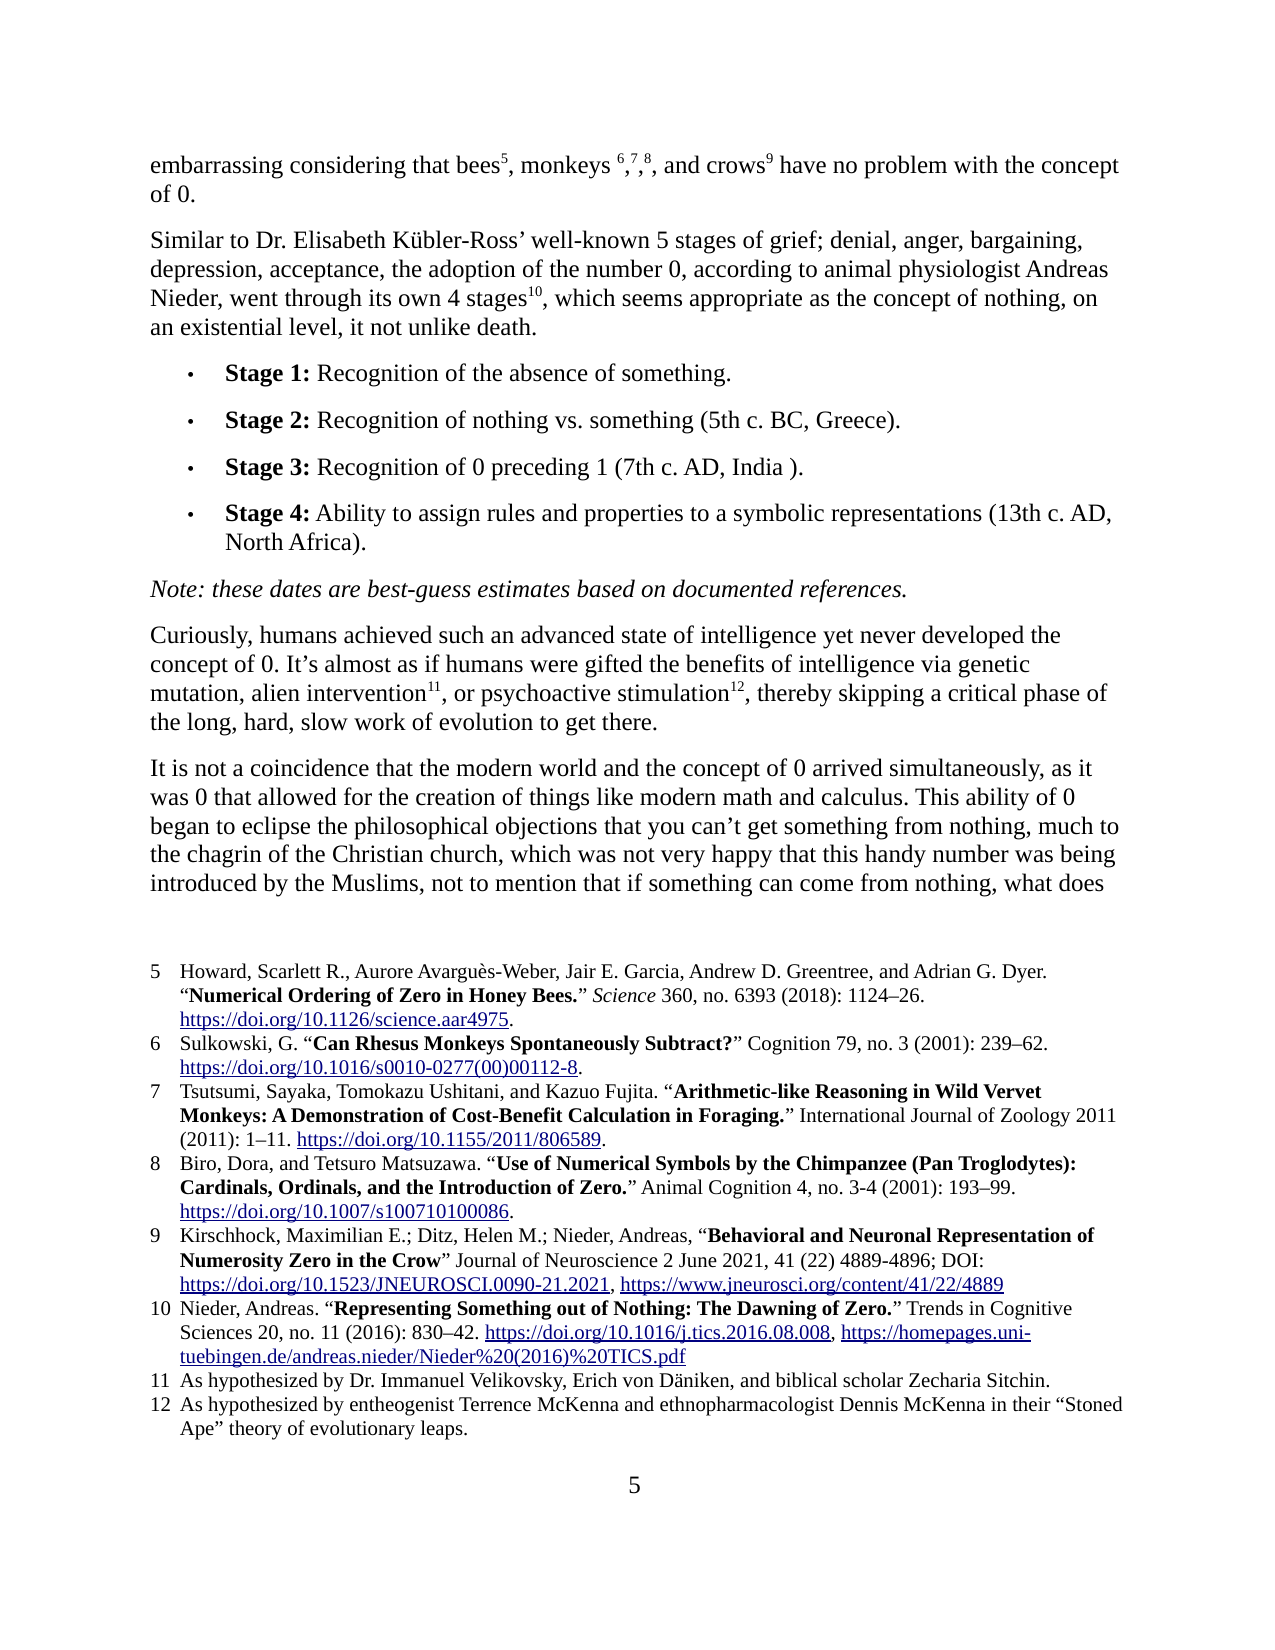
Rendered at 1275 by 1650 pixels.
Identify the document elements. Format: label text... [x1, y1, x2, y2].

list Stage 2: Recognition of nothing vs. something (5th c. BC, Greece). [187, 405, 1125, 434]
list Stage 4: Ability to assign rules and properties to a symbolic representations (13th c. AD, North Africa). [187, 498, 1125, 556]
text embarrassing considering that bees, monkeys ,,, and crows have no problem with the concept of 0. [150, 150, 1125, 207]
text Note: these dates are best-guess estimates based on documented references. [150, 574, 1125, 602]
text Similar to Dr. Elisabeth Kübler-Ross’ well-known 5 stages of grief; denial, anger, bargaining, depression, acceptance, the adoption of the number 0, according to animal physiologist Andreas Nieder, went through its own 4 stages, which seems appropriate as the concept of nothing, on an existential level, it not unlike death. [150, 225, 1125, 340]
text As hypothesized by entheogenist Terrence McKenna and ethnopharmacologist Dennis McKenna in their “Stoned Ape” theory of evolutionary leaps. [150, 1392, 1125, 1440]
text As hypothesized by Dr. Immanuel Velikovsky, Erich von Däniken, and biblical scholar Zecharia Sitchin. [150, 1368, 1125, 1392]
text Biro, Dora, and Tetsuro Matsuzawa. “Use of Numerical Symbols by the Chimpanzee (Pan Troglodytes): Cardinals, Ordinals, and the Introduction of Zero.” Animal Cognition 4, no. 3-4 (2001): 193–99. https://doi.org/10.1007/s100710100086. [150, 1151, 1125, 1223]
list Stage 3: Recognition of 0 preceding 1 (7th c. AD, India ). [187, 452, 1125, 480]
text Tsutsumi, Sayaka, Tomokazu Ushitani, and Kazuo Fujita. “Arithmetic-like Reasoning in Wild Vervet Monkeys: A Demonstration of Cost-Benefit Calculation in Foraging.” International Journal of Zoology 2011 (2011): 1–11. https://doi.org/10.1155/2011/806589. [150, 1079, 1125, 1151]
list Stage 1: Recognition of the absence of something. [187, 358, 1125, 387]
text Sulkowski, G. “Can Rhesus Monkeys Spontaneously Subtract?” Cognition 79, no. 3 (2001): 239–62. https://doi.org/10.1016/s0010-0277(00)00112-8. [150, 1031, 1125, 1079]
text Curiously, humans achieved such an advanced state of intelligence yet never developed the concept of 0. It’s almost as if humans were gifted the benefits of intelligence via genetic mutation, alien intervention, or psychoactive stimulation, thereby skipping a critical phase of the long, hard, slow work of evolution to get there. [150, 620, 1125, 735]
text It is not a coincidence that the modern world and the concept of 0 arrived simultaneously, as it was 0 that allowed for the creation of things like modern math and calculus. This ability of 0 began to eclipse the philosophical objections that you can’t get something from nothing, much to the chagrin of the Christian church, which was not very happy that this handy number was being introduced by the Muslims, not to mention that if something can come from nothing, what does [150, 753, 1125, 897]
text Kirschhock, Maximilian E.; Ditz, Helen M.; Nieder, Andreas, “Behavioral and Neuronal Representation of Numerosity Zero in the Crow” Journal of Neuroscience 2 June 2021, 41 (22) 4889-4896; DOI: https://doi.org/10.1523/JNEUROSCI.0090-21.2021, https://www.jneurosci.org/content/41/22/4889 [150, 1223, 1125, 1296]
text Nieder, Andreas. “Representing Something out of Nothing: The Dawning of Zero.” Trends in Cognitive Sciences 20, no. 11 (2016): 830–42. https://doi.org/10.1016/j.tics.2016.08.008, https://homepages.uni-tuebingen.de/andreas.nieder/Nieder%20(2016)%20TICS.pdf [150, 1296, 1125, 1368]
text Howard, Scarlett R., Aurore Avarguès-Weber, Jair E. Garcia, Andrew D. Greentree, and Adrian G. Dyer. “Numerical Ordering of Zero in Honey Bees.” Science 360, no. 6393 (2018): 1124–26. https://doi.org/10.1126/science.aar4975. [150, 959, 1125, 1031]
